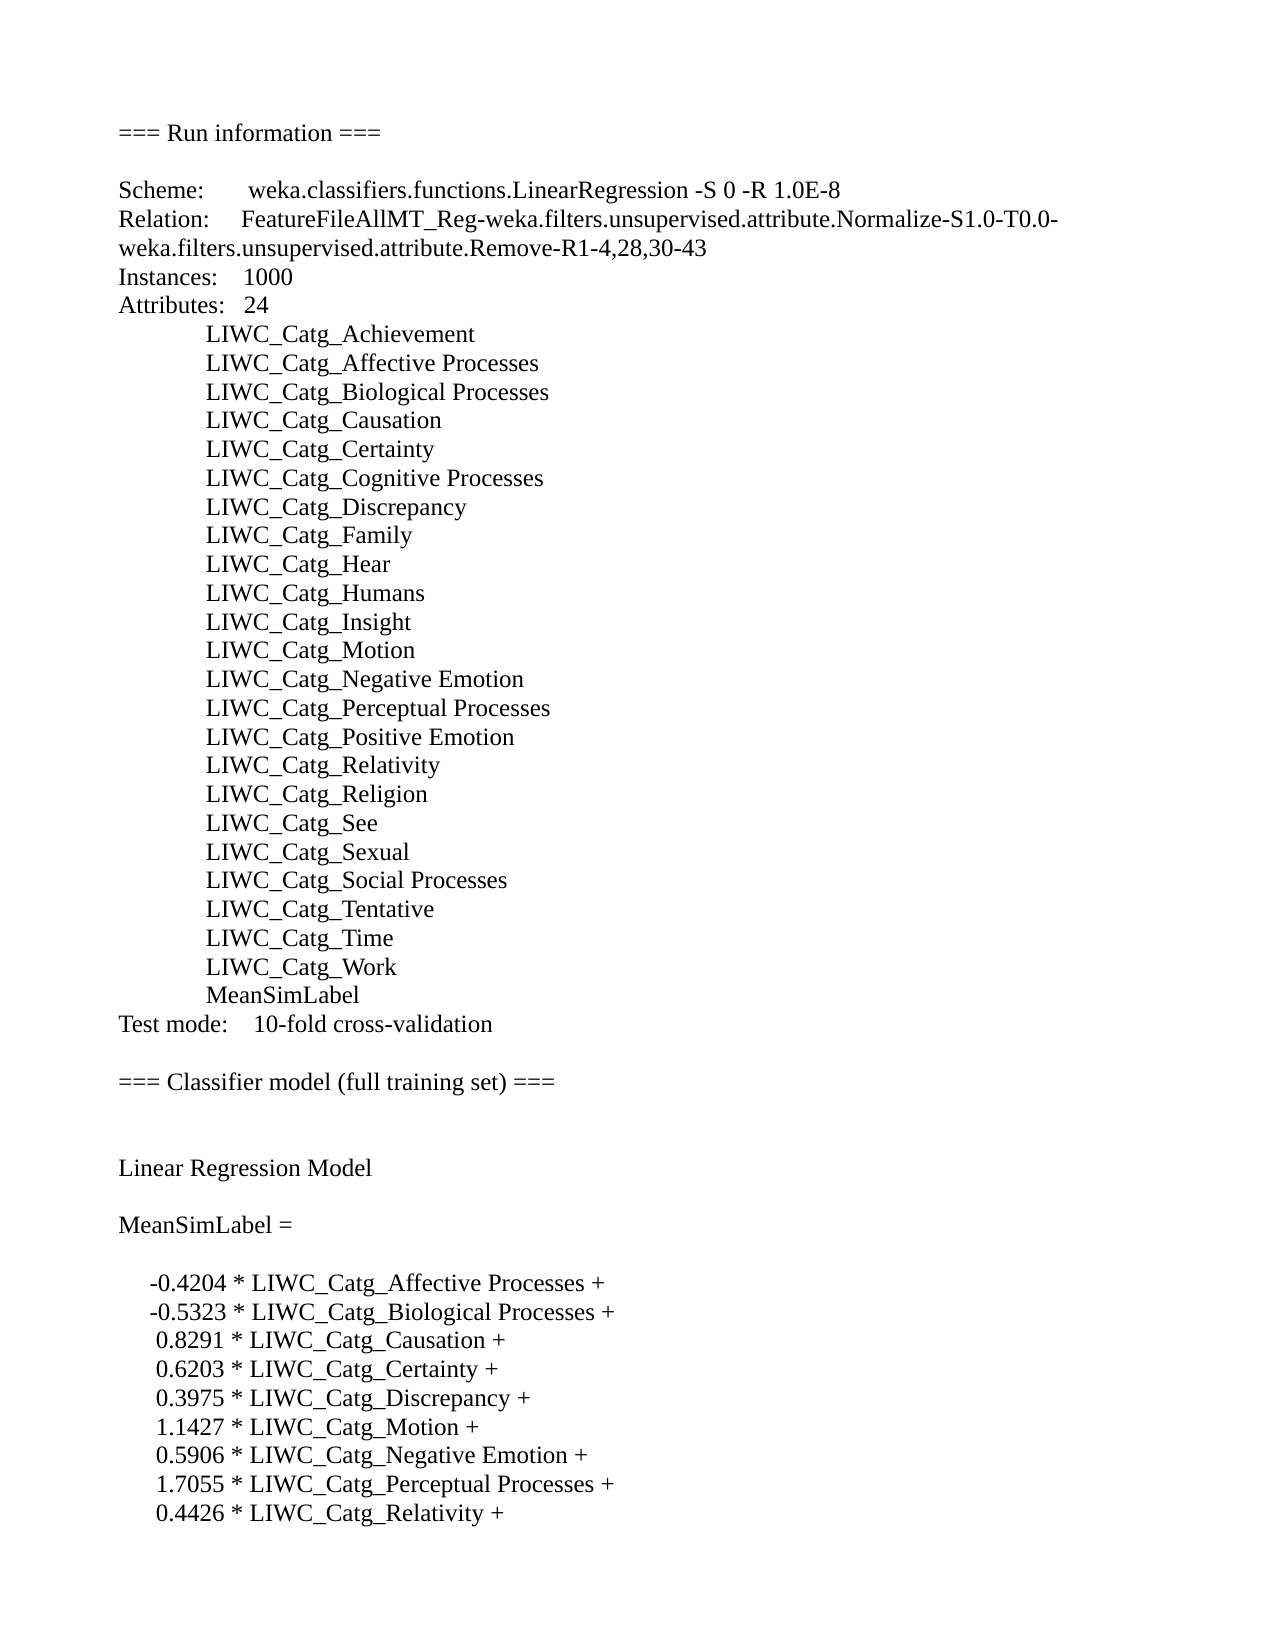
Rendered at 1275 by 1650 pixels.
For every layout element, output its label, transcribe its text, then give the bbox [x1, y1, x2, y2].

text Test mode: 10-fold cross-validation [118, 1009, 1157, 1038]
text 1.7055 * LIWC_Catg_Perceptual Processes + [118, 1469, 1157, 1498]
text 0.4426 * LIWC_Catg_Relativity + [118, 1498, 1157, 1527]
text LIWC_Catg_Humans [118, 578, 1157, 607]
text === Run information === [118, 118, 1157, 147]
text === Classifier model (full training set) === [118, 1067, 1157, 1096]
text LIWC_Catg_Work [118, 952, 1157, 981]
text LIWC_Catg_Time [118, 923, 1157, 952]
text LIWC_Catg_Certainty [118, 434, 1157, 463]
text LIWC_Catg_Positive Emotion [118, 722, 1157, 751]
text LIWC_Catg_Achievement [118, 319, 1157, 348]
text LIWC_Catg_Perceptual Processes [118, 693, 1157, 722]
text -0.5323 * LIWC_Catg_Biological Processes + [118, 1297, 1157, 1326]
text LIWC_Catg_Cognitive Processes [118, 463, 1157, 492]
text LIWC_Catg_Family [118, 521, 1157, 549]
text 0.6203 * LIWC_Catg_Certainty + [118, 1354, 1157, 1383]
text Scheme: weka.classifiers.functions.LinearRegression -S 0 -R 1.0E-8 [118, 176, 1157, 204]
text LIWC_Catg_Biological Processes [118, 377, 1157, 406]
text 0.5906 * LIWC_Catg_Negative Emotion + [118, 1441, 1157, 1469]
text LIWC_Catg_Relativity [118, 751, 1157, 779]
text LIWC_Catg_Discrepancy [118, 492, 1157, 521]
text LIWC_Catg_Affective Processes [118, 348, 1157, 377]
text MeanSimLabel [118, 981, 1157, 1009]
text LIWC_Catg_Sexual [118, 837, 1157, 866]
text MeanSimLabel = [118, 1211, 1157, 1239]
text LIWC_Catg_See [118, 808, 1157, 837]
text Attributes: 24 [118, 291, 1157, 319]
text Instances: 1000 [118, 262, 1157, 291]
text 0.3975 * LIWC_Catg_Discrepancy + [118, 1383, 1157, 1412]
text LIWC_Catg_Hear [118, 549, 1157, 578]
text Relation: FeatureFileAllMT_Reg-weka.filters.unsupervised.attribute.Normalize-S1.0-T0.0-weka.filters.unsupervised.attribute.Remove-R1-4,28,30-43 [118, 204, 1157, 262]
text LIWC_Catg_Religion [118, 779, 1157, 808]
text LIWC_Catg_Social Processes [118, 866, 1157, 894]
text LIWC_Catg_Causation [118, 406, 1157, 434]
text 1.1427 * LIWC_Catg_Motion + [118, 1412, 1157, 1441]
text LIWC_Catg_Insight [118, 607, 1157, 636]
text LIWC_Catg_Negative Emotion [118, 664, 1157, 693]
text LIWC_Catg_Tentative [118, 894, 1157, 923]
text -0.4204 * LIWC_Catg_Affective Processes + [118, 1268, 1157, 1297]
text LIWC_Catg_Motion [118, 636, 1157, 664]
text Linear Regression Model [118, 1153, 1157, 1182]
text 0.8291 * LIWC_Catg_Causation + [118, 1326, 1157, 1354]
